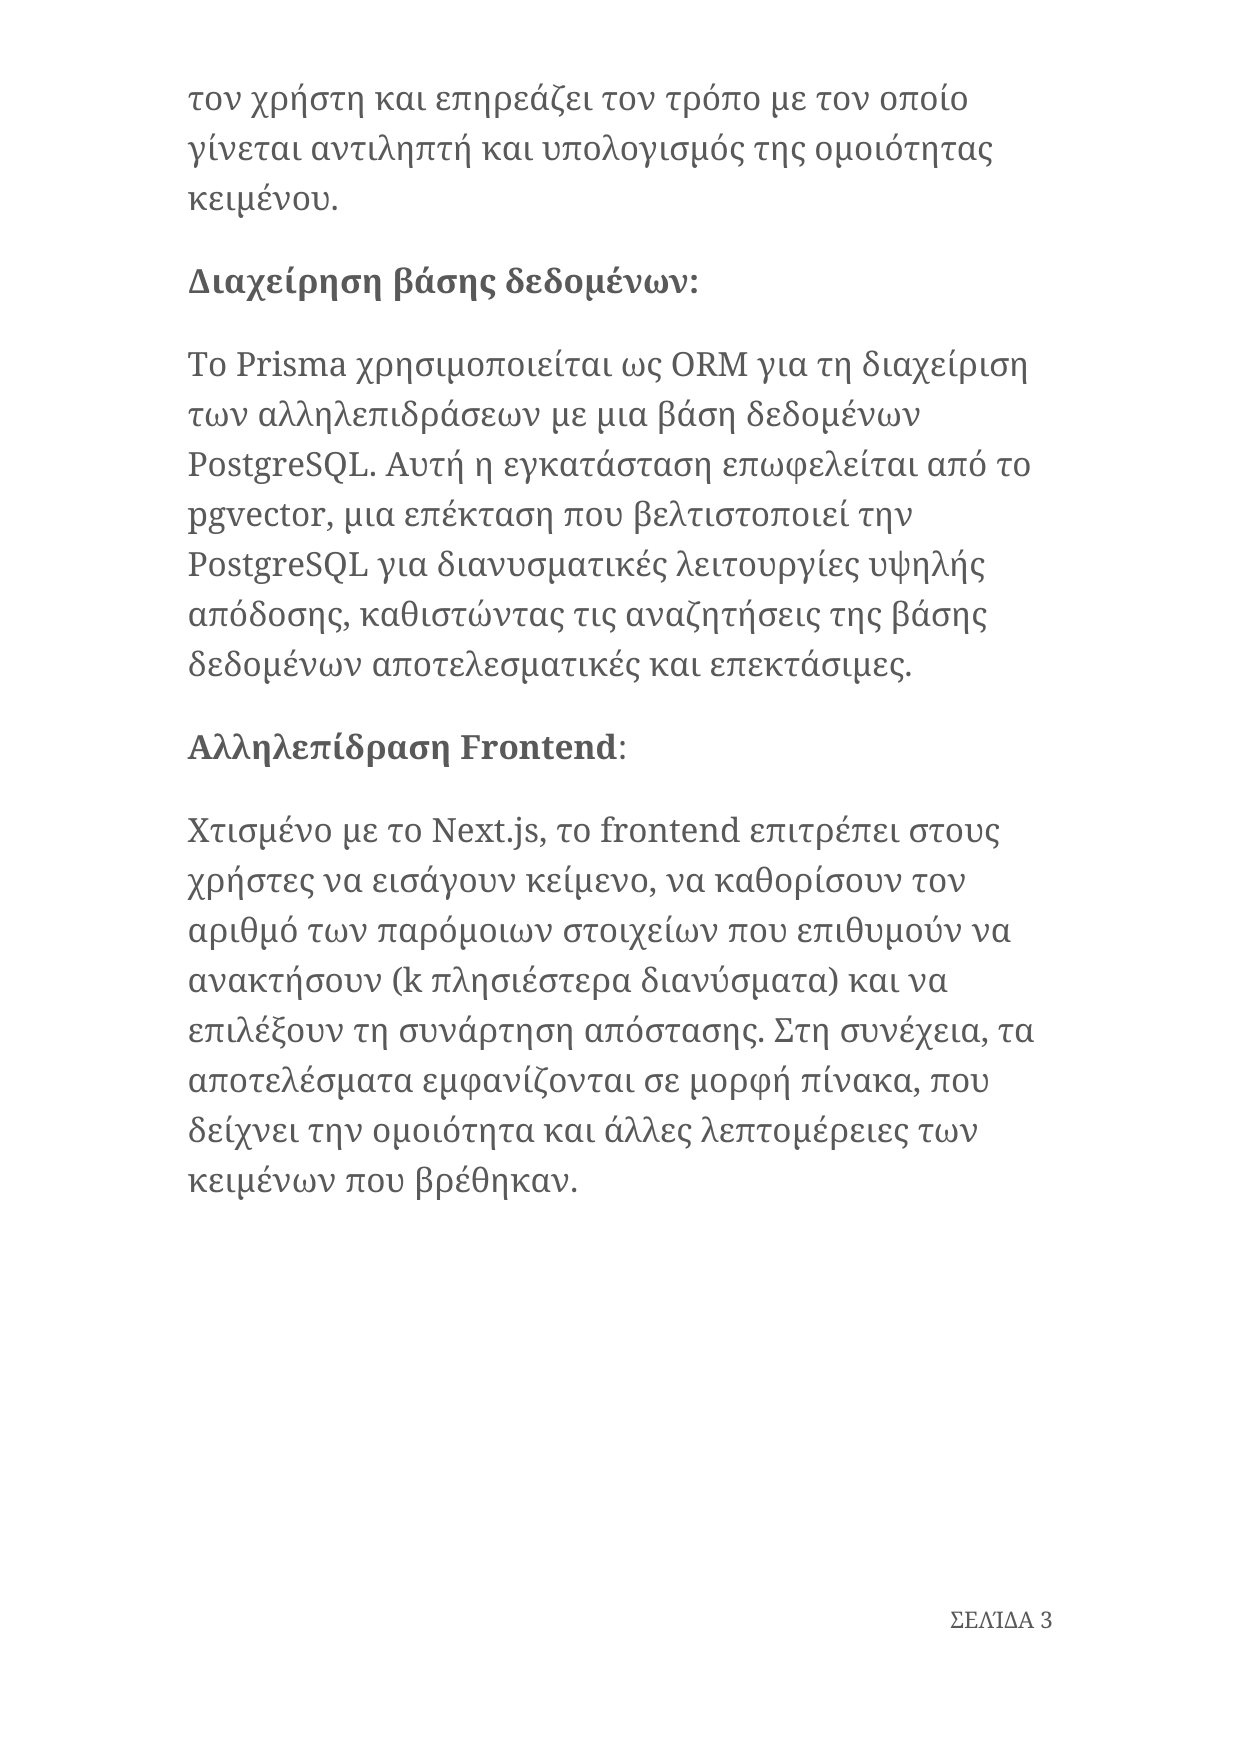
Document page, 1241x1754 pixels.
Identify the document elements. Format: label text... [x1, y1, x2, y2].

text Αλληλεπίδραση Frontend: [187, 724, 1053, 769]
text Το Prisma χρησιμοποιείται ως ORM για τη διαχείριση των αλληλεπιδράσεων με μια βάση δεδομένων PostgreSQL. Αυτή η εγκατάσταση επωφελείται από το pgvector, μια επέκταση που βελτιστοποιεί την PostgreSQL για διανυσματικές λειτουργίες υψηλής απόδοσης, καθιστώντας τις αναζητήσεις της βάσης δεδομένων αποτελεσματικές και επεκτάσιμες. [187, 341, 1053, 686]
text Χτισμένο με το Next.js, το frontend επιτρέπει στους χρήστες να εισάγουν κείμενο, να καθορίσουν τον αριθμό των παρόμοιων στοιχείων που επιθυμούν να ανακτήσουν (k πλησιέστερα διανύσματα) και να επιλέξουν τη συνάρτηση απόστασης. Στη συνέχεια, τα αποτελέσματα εμφανίζονται σε μορφή πίνακα, που δείχνει την ομοιότητα και άλλες λεπτομέρειες των κειμένων που βρέθηκαν. [187, 807, 1053, 1202]
text τον χρήστη και επηρεάζει τον τρόπο με τον οποίο γίνεται αντιληπτή και υπολογισμός της ομοιότητας κειμένου. [187, 75, 1053, 220]
text Διαχείρηση βάσης δεδομένων: [187, 258, 1053, 303]
